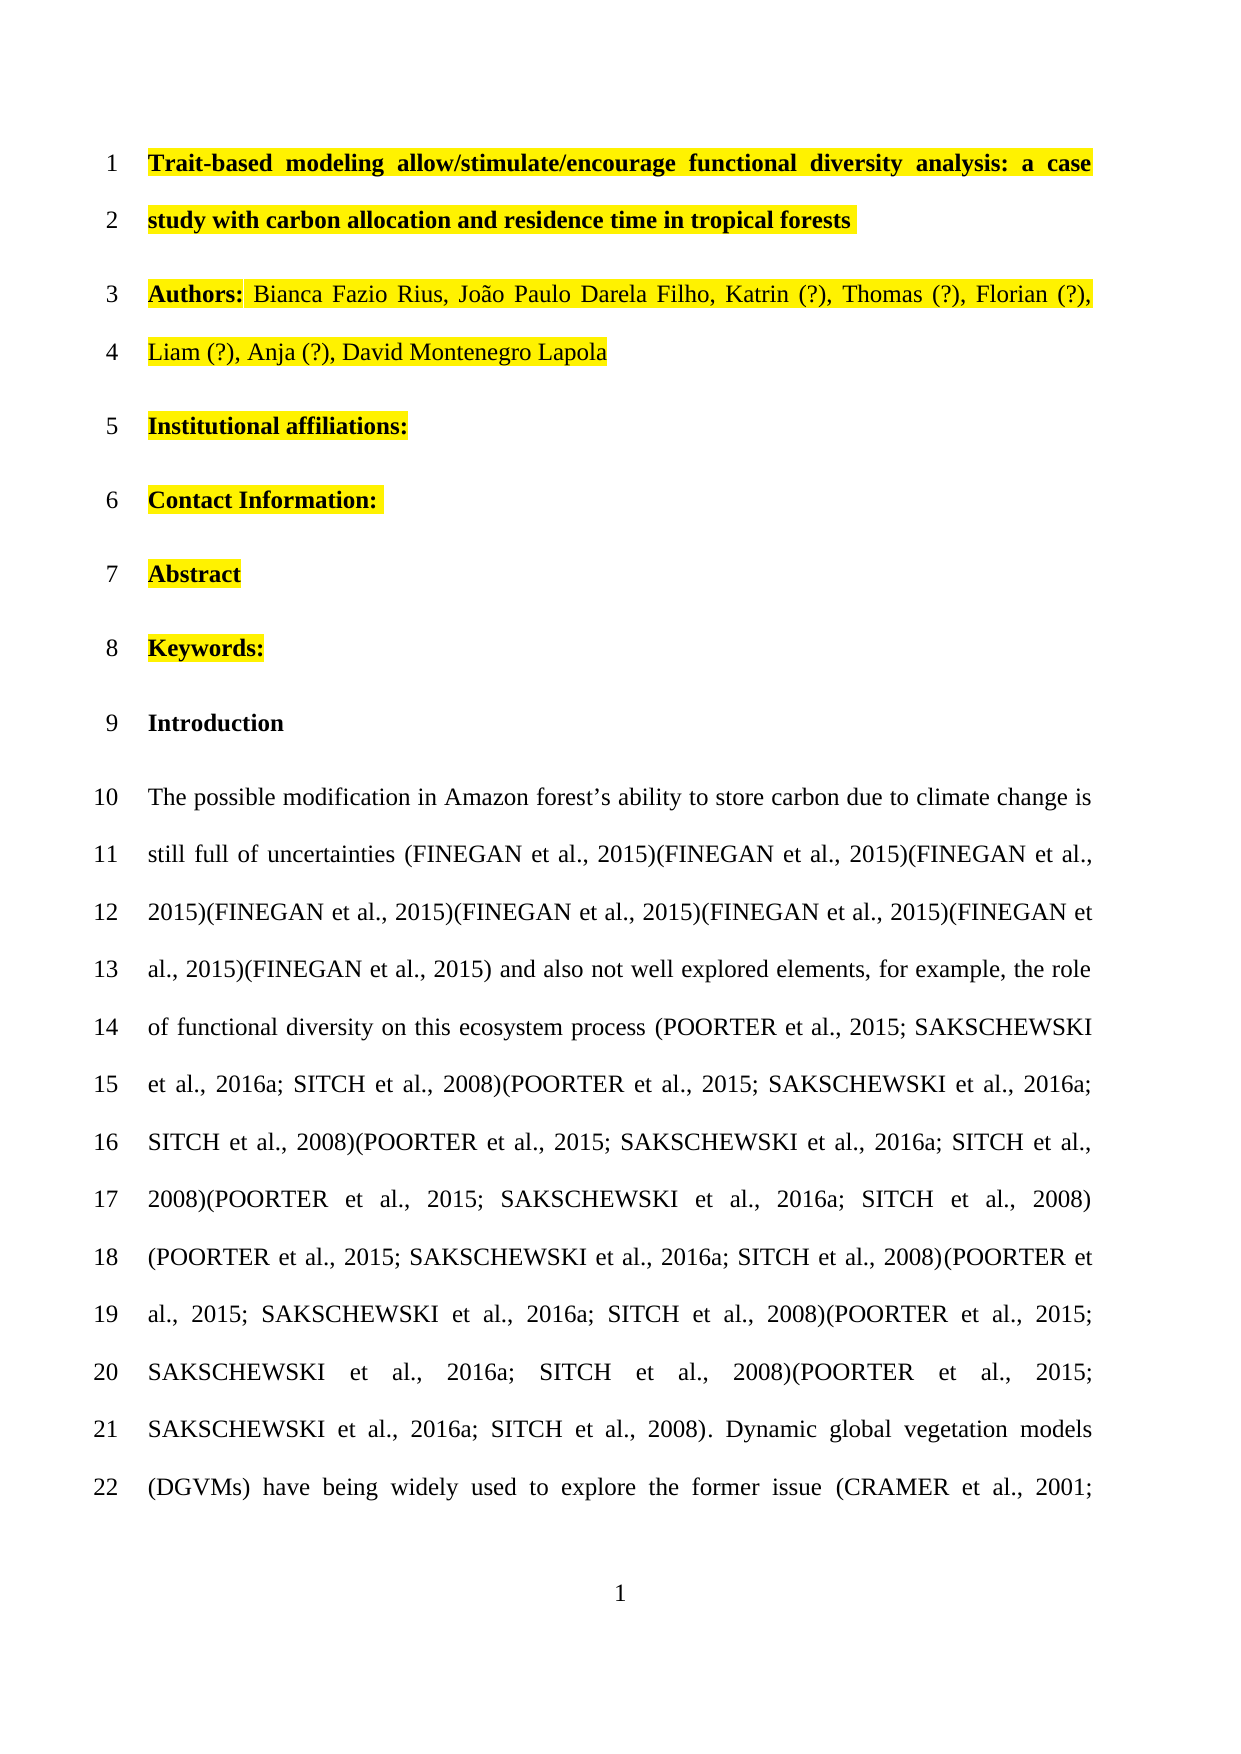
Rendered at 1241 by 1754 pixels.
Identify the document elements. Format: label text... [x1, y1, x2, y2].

text Introduction [148, 708, 1093, 736]
text Keywords: [148, 633, 1093, 662]
text Institutional affiliations: [148, 411, 1093, 440]
text Trait-based modeling allow/stimulate/encourage functional diversity analysis: a case study with carbon allocation and residence time in tropical forests [148, 148, 1093, 234]
text Authors: Bianca Fazio Rius, João Paulo Darela Filho, Katrin (?), Thomas (?), Florian (?), Liam (?), Anja (?), David Montenegro Lapola [148, 279, 1093, 366]
text Abstract [148, 559, 1093, 588]
text The possible modification in Amazon forest’s ability to store carbon due to climate change is still full of uncertainties (FINEGAN et al., 2015)(FINEGAN et al., 2015)(FINEGAN et al., 2015)(FINEGAN et al., 2015)(FINEGAN et al., 2015)(FINEGAN et al., 2015)(FINEGAN et al., 2015)(FINEGAN et al., 2015)⁠ and also not well explored elements, for example, the role of functional diversity on this ecosystem process (POORTER et al., 2015; SAKSCHEWSKI et al., 2016a; SITCH et al., 2008)(POORTER et al., 2015; SAKSCHEWSKI et al., 2016a; SITCH et al., 2008)(POORTER et al., 2015; SAKSCHEWSKI et al., 2016a; SITCH et al., 2008)(POORTER et al., 2015; SAKSCHEWSKI et al., 2016a; SITCH et al., 2008)(POORTER et al., 2015; SAKSCHEWSKI et al., 2016a; SITCH et al., 2008)(POORTER et al., 2015; SAKSCHEWSKI et al., 2016a; SITCH et al., 2008)(POORTER et al., 2015; SAKSCHEWSKI et al., 2016a; SITCH et al., 2008)(POORTER et al., 2015; SAKSCHEWSKI et al., 2016a; SITCH et al., 2008). Dynamic global vegetation models (DGVMs) have being widely used to explore the former issue (CRAMER et al., 2001; [148, 782, 1093, 1501]
text Contact Information: [148, 485, 1093, 514]
